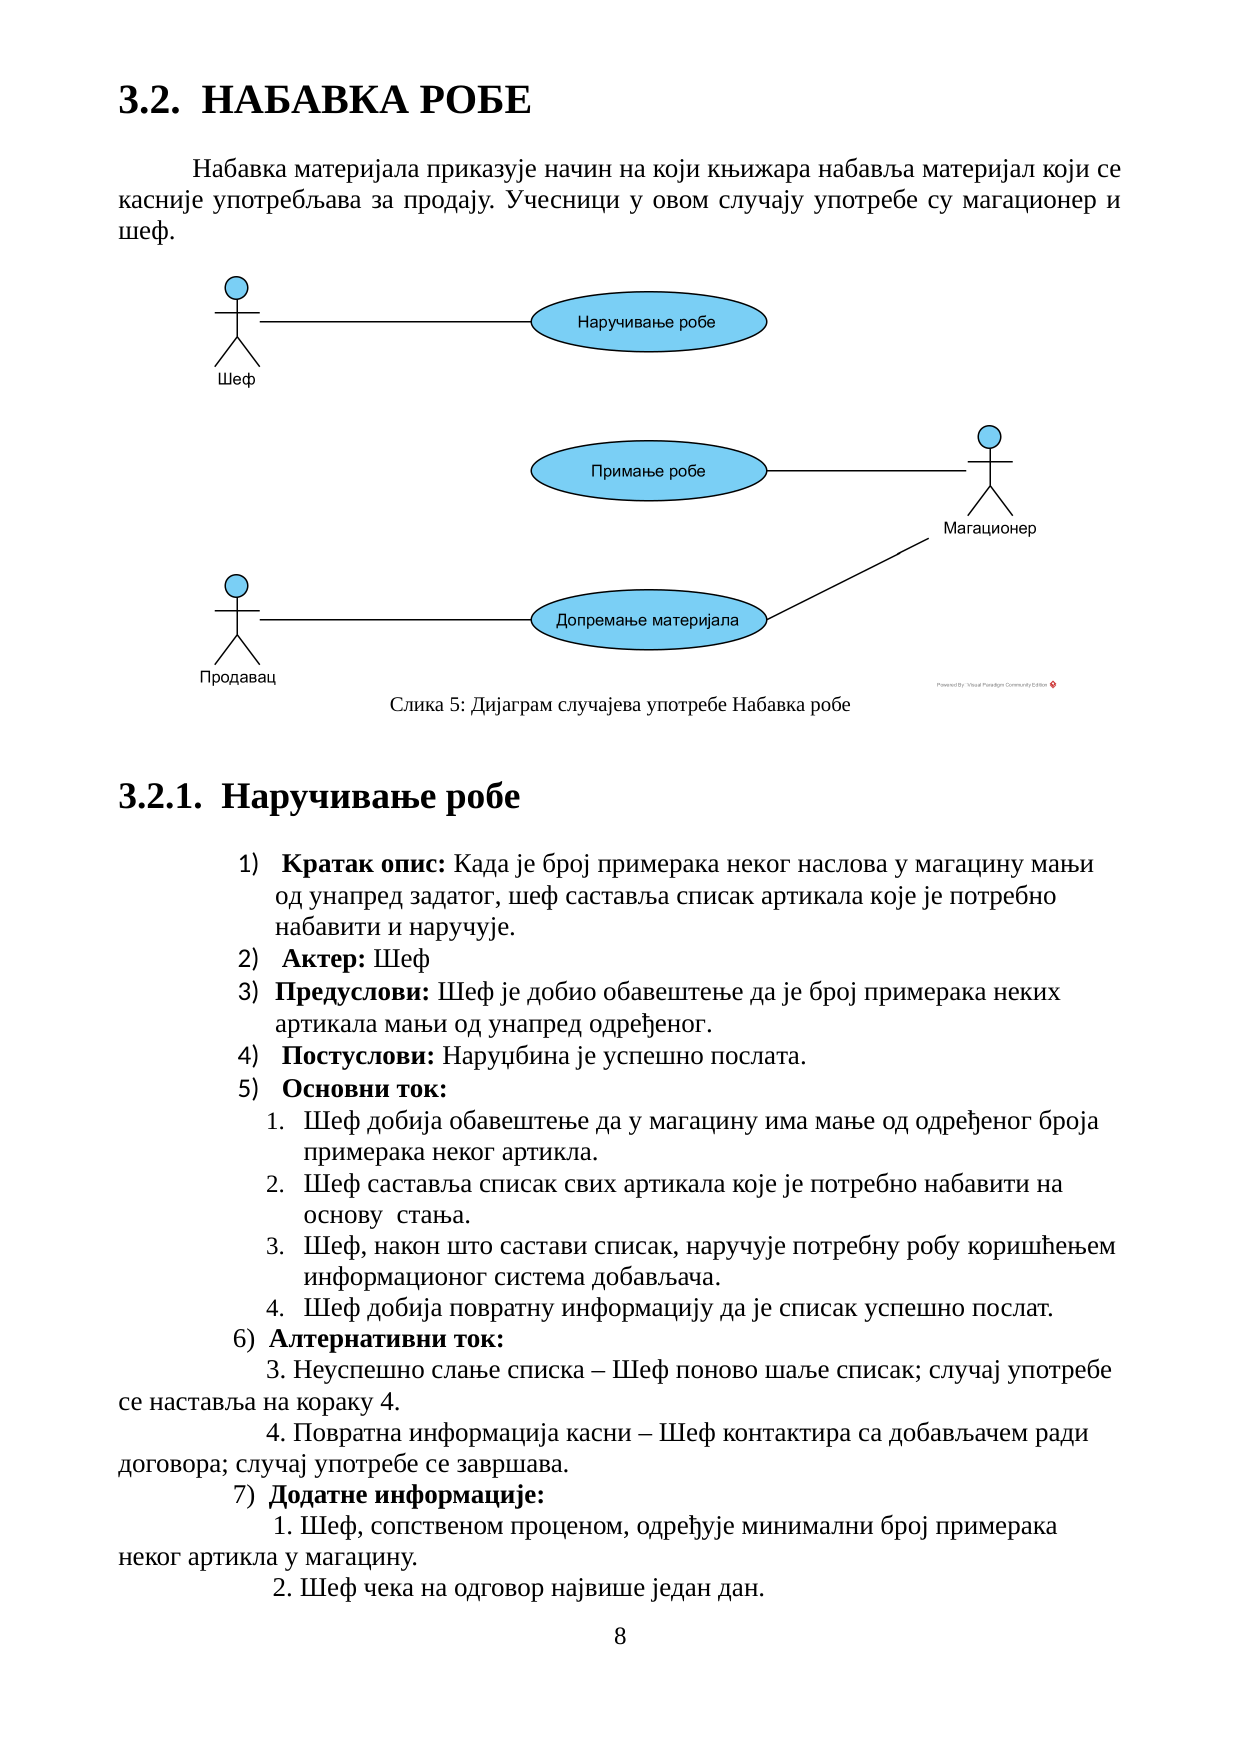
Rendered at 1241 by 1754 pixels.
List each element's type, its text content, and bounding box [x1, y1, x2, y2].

text 1. Шеф, сопственом проценом, одређује минимални број примерака неког артикла у магацину. [118, 1509, 1122, 1572]
list Шеф добија повратну информацију да је списак успешно послат. [266, 1291, 1122, 1322]
picture [181, 273, 1059, 693]
text 2. Шеф чека на одговор највише један дан. [118, 1572, 1122, 1603]
list Актер: Шеф [237, 941, 1122, 974]
text 3.2.1. Наручивање робе [118, 774, 1122, 817]
text 3. Неуспешно слање списка – Шеф поново шаље списак; случај употребе се наставља на кораку 4. [118, 1353, 1122, 1416]
list Kратак опис: Када је број примерака неког наслова у магацину мањи од унапред задатог, шеф саставља списак артикала које је потребно набавити и наручује. [237, 846, 1122, 941]
list Шеф, након што састави списак, наручује потребну робу коришћењем информационог система добављача. [266, 1229, 1122, 1291]
text 6) Алтернативни ток: [118, 1322, 1122, 1353]
text Слика 5: Дијаграм случајева употребе Набавка робе [118, 692, 1122, 716]
list Шеф добија обавештење да у магацину има мање од одређеног броја примерака неког артикла. [266, 1104, 1122, 1167]
list Основни ток: [237, 1071, 1122, 1104]
text 4. Повратна информација касни – Шеф контактира са добављачем ради договора; случај употребе се завршава. [118, 1416, 1122, 1478]
list Постуслови: Наруџбина је успешно послата. [237, 1038, 1122, 1071]
list Шеф саставља списак свих артикала које је потребно набавити на основу стања. [266, 1167, 1122, 1229]
text 3.2. НАБАВКА РОБЕ [118, 75, 1122, 123]
list Предуслови: Шеф је добио обавештење да је број примерака неких артикала мањи од унапред одређеног. [237, 974, 1122, 1038]
text 7) Додатне информације: [118, 1478, 1122, 1509]
text Набавка материјала приказује начин на који књижара набавља материјал који се касније употребљава за продају. Учесници у овом случају употребе су магационер и шеф. [118, 152, 1122, 245]
